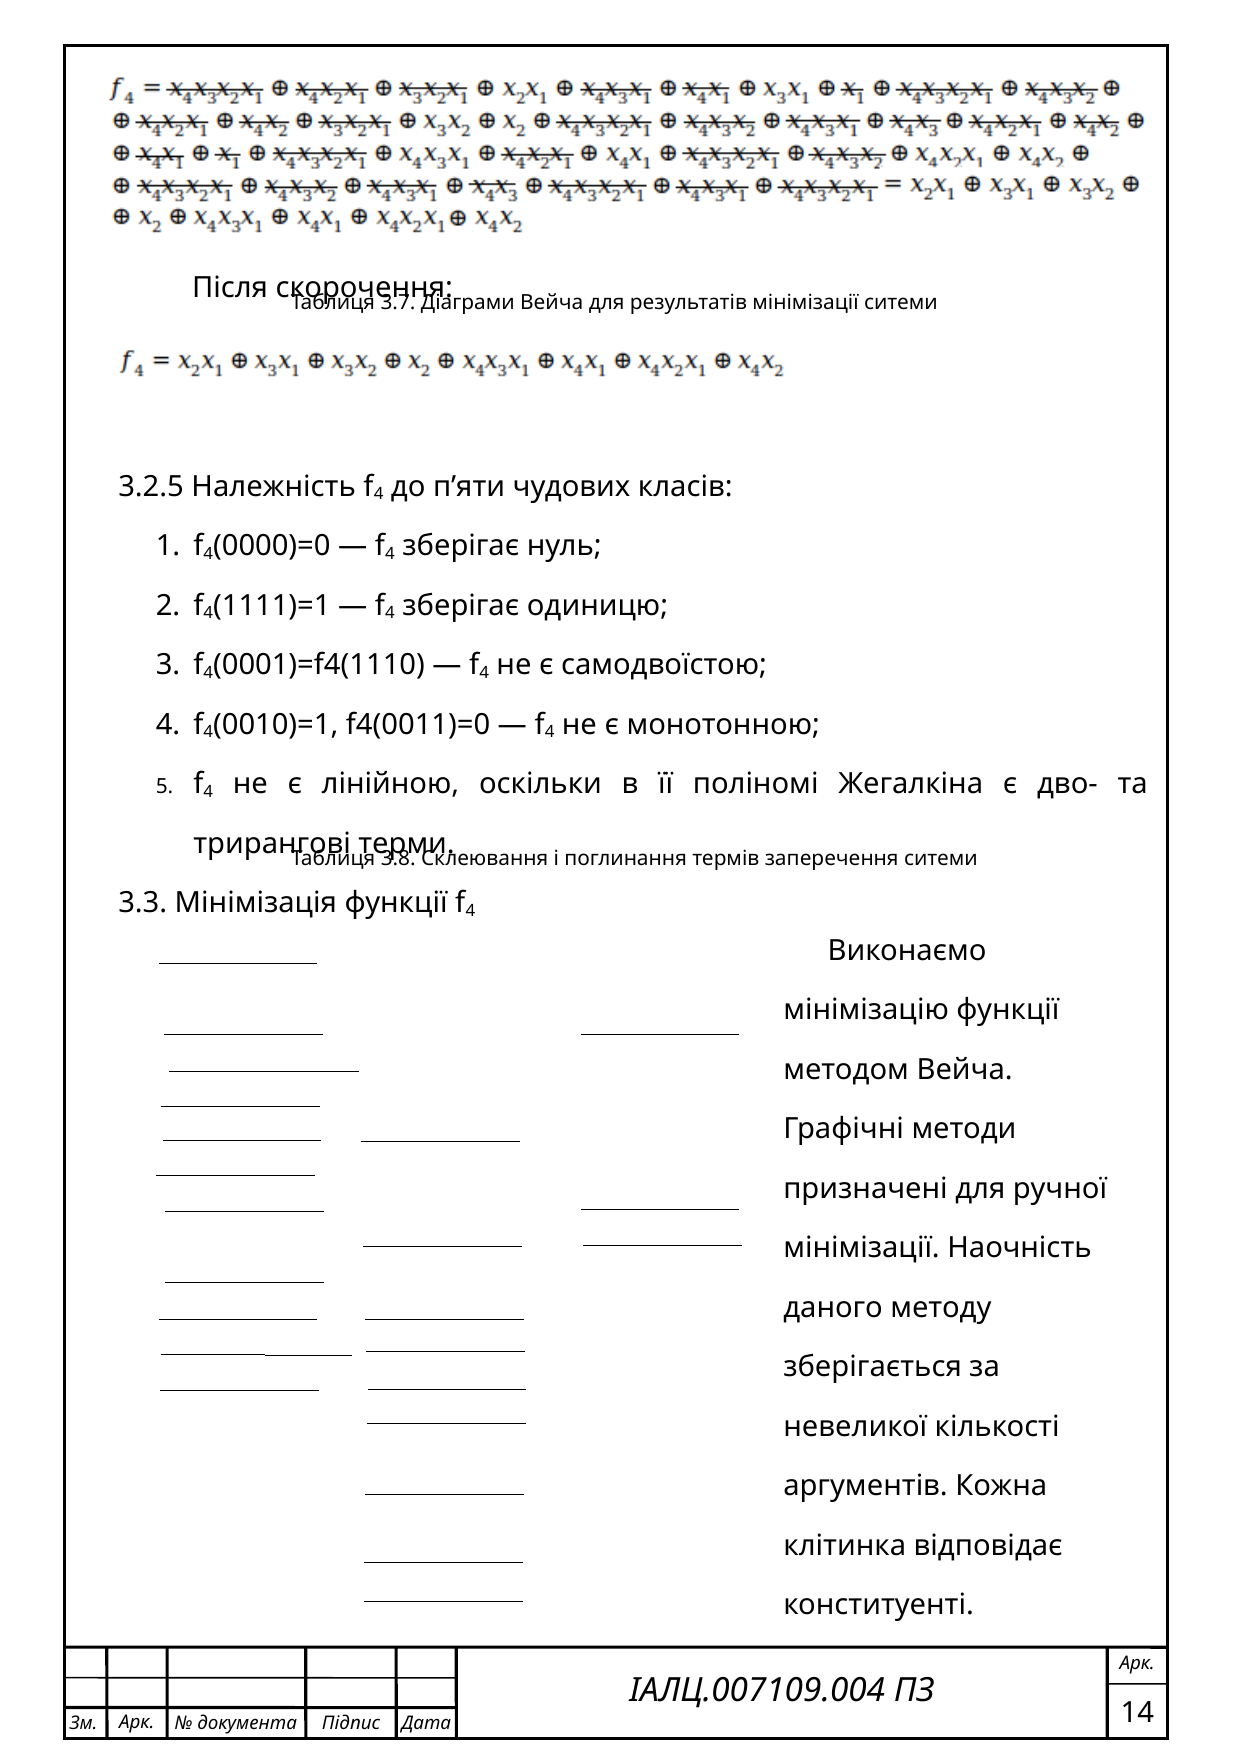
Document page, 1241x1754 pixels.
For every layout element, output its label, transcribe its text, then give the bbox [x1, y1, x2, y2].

text 3.3. Мінімізація функції f4 [118, 881, 1149, 921]
list f4(0000)=0 — f4 зберігає нуль; [156, 524, 1149, 564]
list f4(0010)=1, f4(0011)=0 — f4 не є монотонною; [156, 703, 1149, 743]
text 3.2.5 Належність f4 до п’яти чудових класів: [118, 465, 1114, 505]
list f4(0001)=f4(1110) — f4 не є самодвоїстою; [156, 643, 1149, 683]
text Після скорочення: [118, 247, 1114, 306]
list f4 не є лінійною, оскільки в її поліномі Жегалкіна є дво- та трирангові терми. [156, 762, 1149, 862]
picture [105, 73, 1163, 247]
text Виконаємо мінімізацію функції методом Вейча. Графічні методи призначені для ручної мінімізації. Наочність даного методу зберігається за невеликої кількості аргументів. Кожна клітинка відповідає конституенті. Прямокутник, що містить клітинок, відповідає імпліканті. Прямокутник максимального розміру відповідає простій імпліканті. [159, 929, 1114, 1623]
picture [111, 342, 807, 386]
list f4(1111)=1 — f4 зберігає одиницю; [156, 584, 1149, 624]
